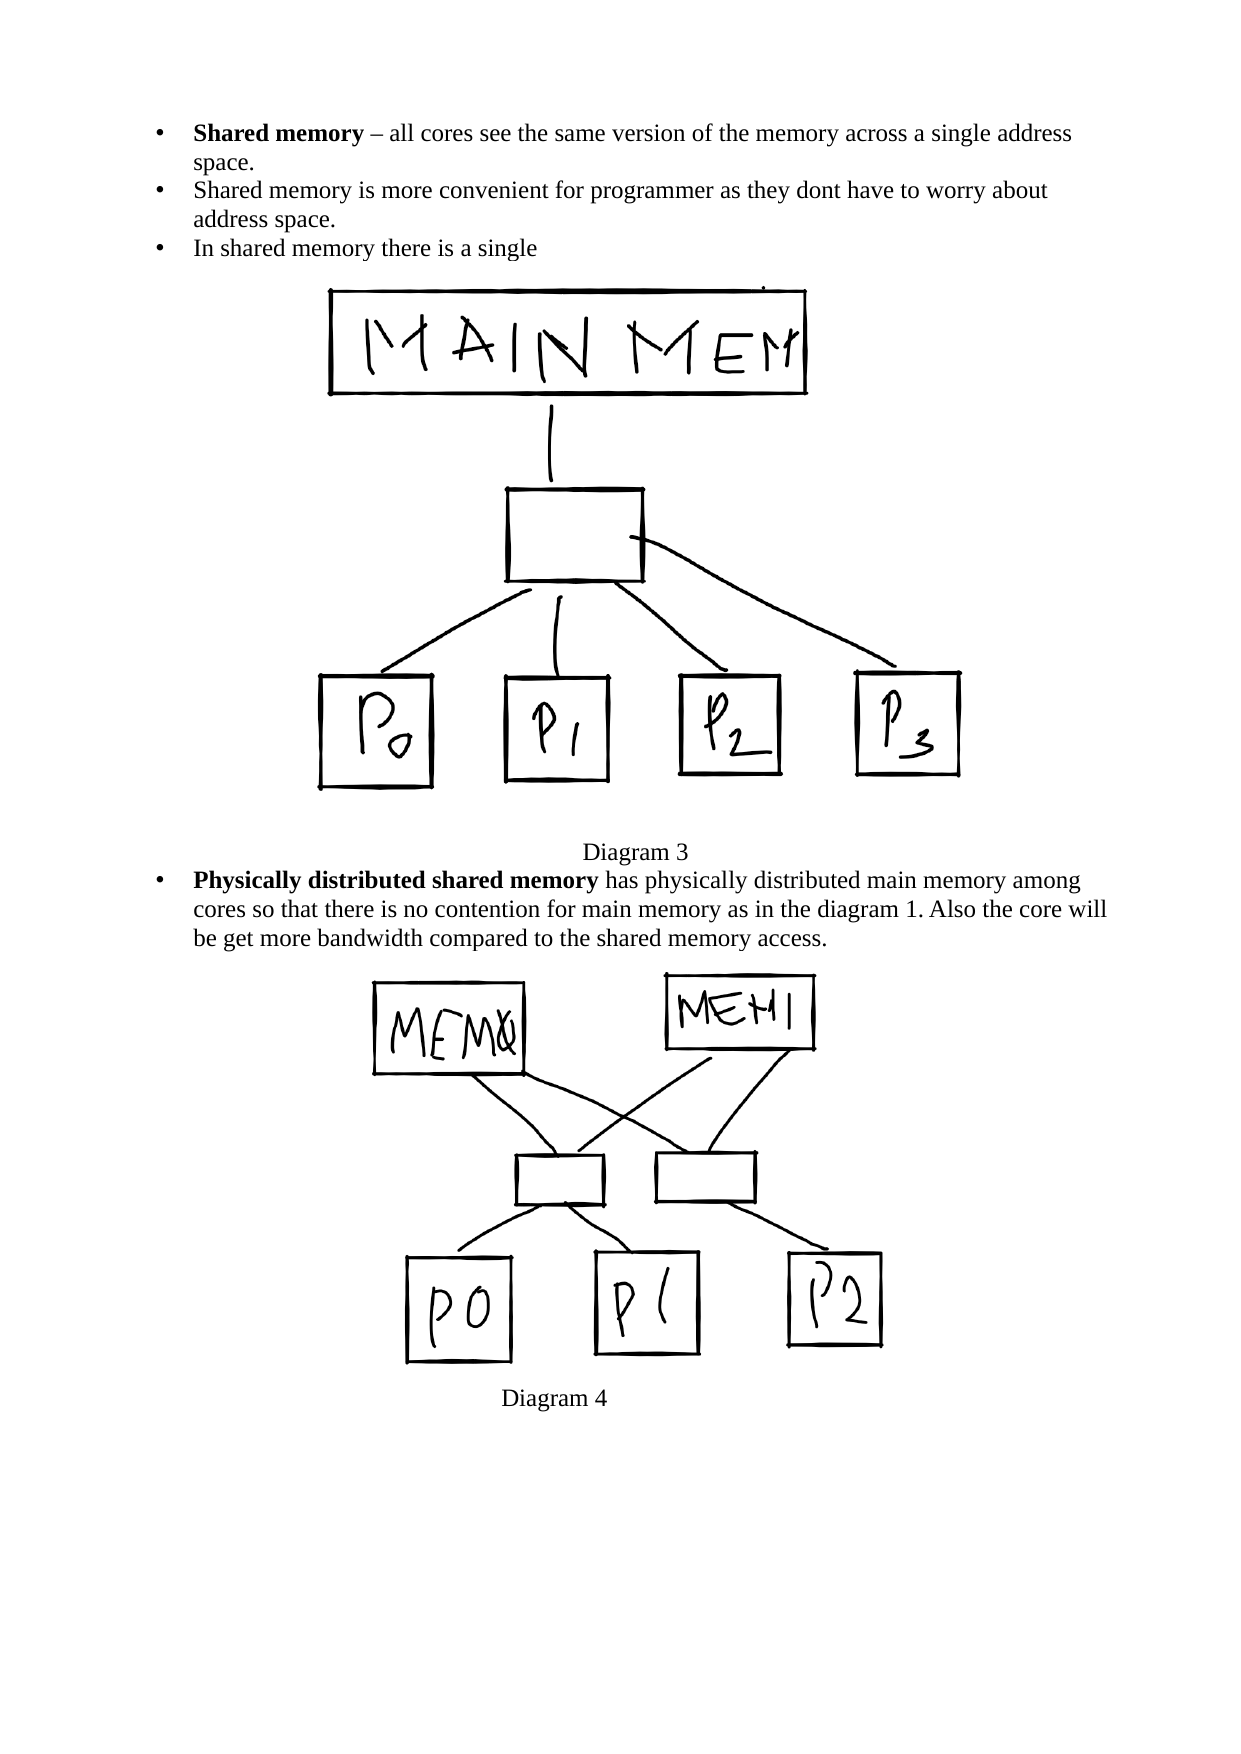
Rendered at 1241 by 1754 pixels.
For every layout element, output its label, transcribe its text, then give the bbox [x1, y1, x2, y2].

text Diagram 3 [118, 808, 1122, 866]
list Shared memory is more convenient for programmer as they dont have to worry about address space. [156, 176, 1122, 233]
picture [259, 261, 981, 814]
text Diagram 4 [118, 1383, 1122, 1412]
picture [344, 951, 896, 1372]
list Shared memory – all cores see the same version of the memory across a single address space. [156, 118, 1122, 176]
list In shared memory there is a single [156, 233, 1122, 262]
list Physically distributed shared memory has physically distributed main memory among cores so that there is no contention for main memory as in the diagram 1. Also the core will be get more bandwidth compared to the shared memory access. [156, 866, 1122, 952]
